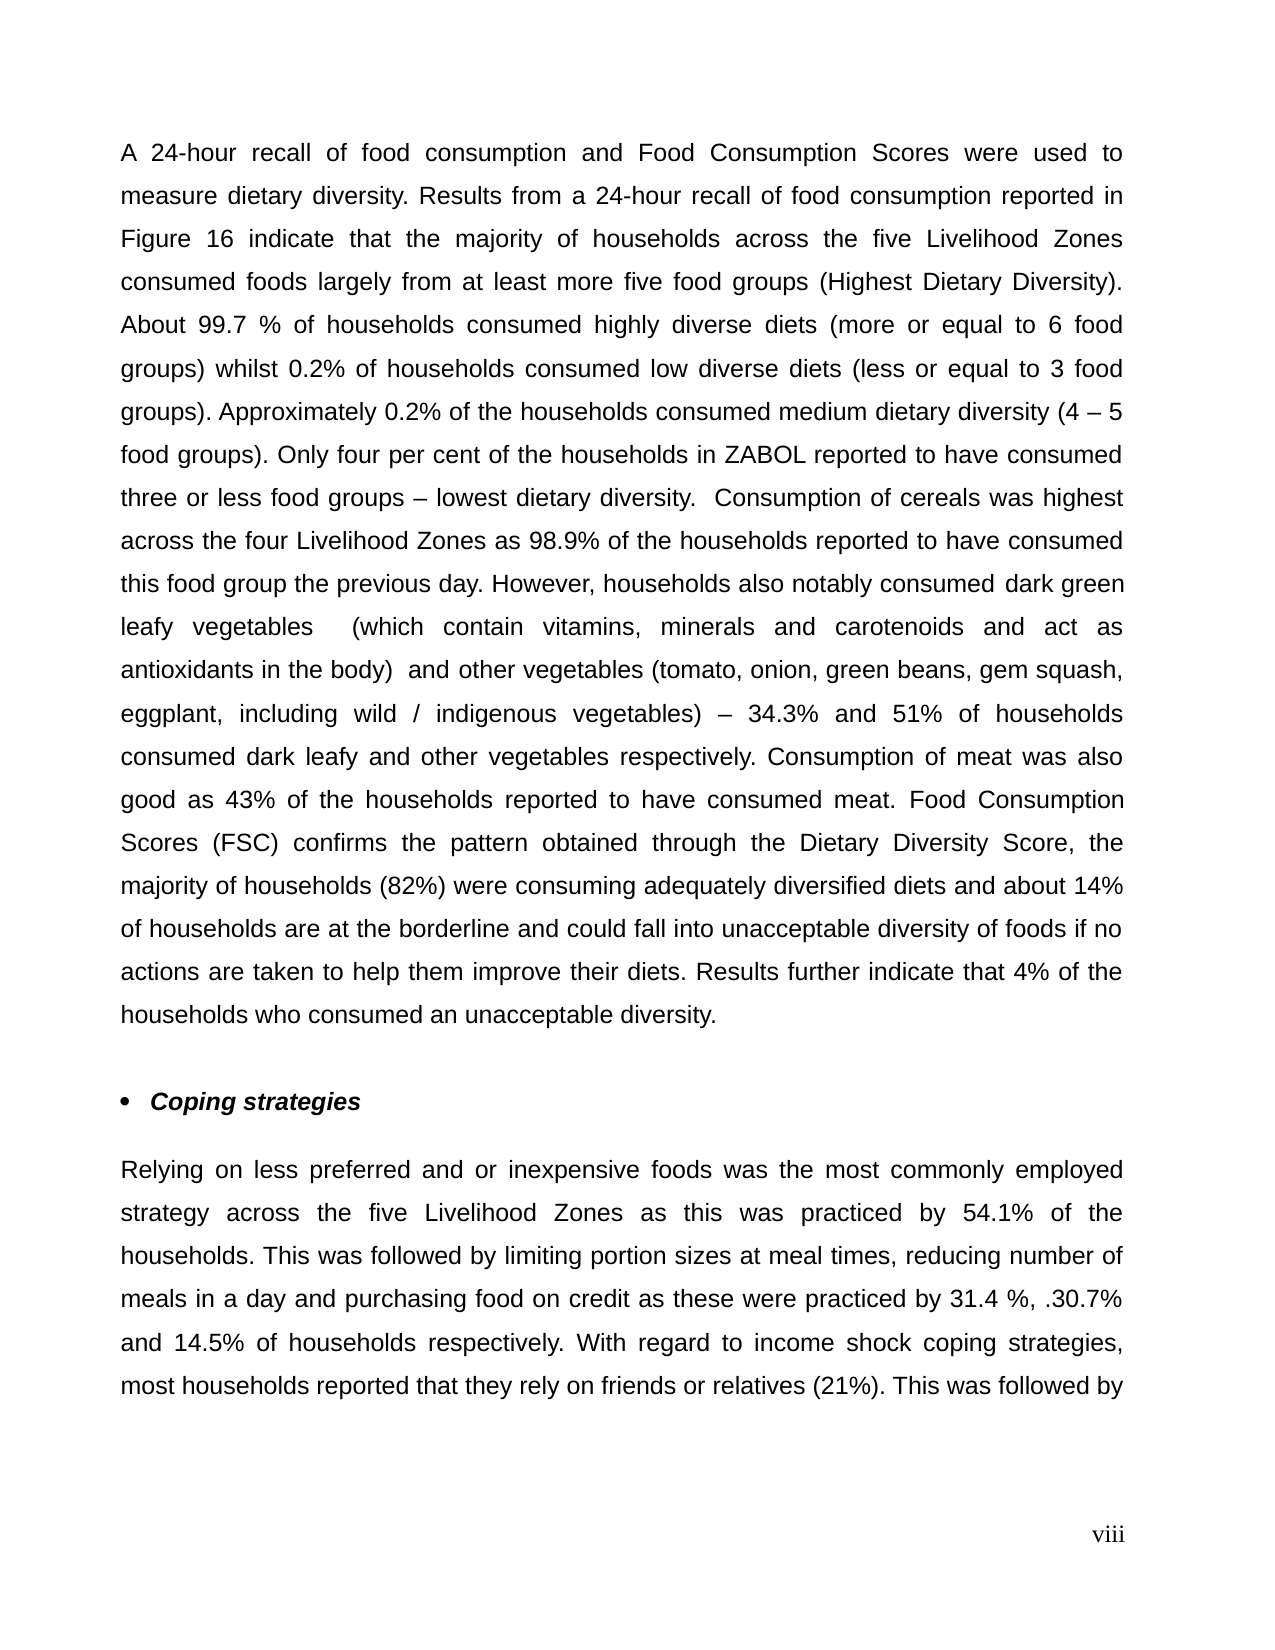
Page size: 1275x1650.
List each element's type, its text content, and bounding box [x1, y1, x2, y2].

text A 24-hour recall of food consumption and Food Consumption Scores were used to measure dietary diversity. Results from a 24-hour recall of food consumption reported in Figure 16 indicate that the majority of households across the five Livelihood Zones consumed foods largely from at least more five food groups (Highest Dietary Diversity). About 99.7 % of households consumed highly diverse diets (more or equal to 6 food groups) whilst 0.2% of households consumed low diverse diets (less or equal to 3 food groups). Approximately 0.2% of the households consumed medium dietary diversity (4 – 5 food groups). Only four per cent of the households in ZABOL reported to have consumed three or less food groups – lowest dietary diversity. Consumption of cereals was highest across the four Livelihood Zones as 98.9% of the households reported to have consumed this food group the previous day. However, households also notably consumed dark green leafy vegetables (which contain vitamins, minerals and carotenoids and act as antioxidants in the body) and other vegetables (tomato, onion, green beans, gem squash, eggplant, including wild / indigenous vegetables) – 34.3% and 51% of households consumed dark leafy and other vegetables respectively. Consumption of meat was also good as 43% of the households reported to have consumed meat. Food Consumption Scores (FSC) confirms the pattern obtained through the Dietary Diversity Score, the majority of households (82%) were consuming adequately diversified diets and about 14% of households are at the borderline and could fall into unacceptable diversity of foods if no actions are taken to help them improve their diets. Results further indicate that 4% of the households who consumed an unacceptable diversity. [120, 138, 1125, 1029]
list Coping strategies [120, 1087, 1125, 1116]
text Relying on less preferred and or inexpensive foods was the most commonly employed strategy across the five Livelihood Zones as this was practiced by 54.1% of the households. This was followed by limiting portion sizes at meal times, reducing number of meals in a day and purchasing food on credit as these were practiced by 31.4 %, .30.7% and 14.5% of households respectively. With regard to income shock coping strategies, most households reported that they rely on friends or relatives (21%). This was followed by [120, 1155, 1125, 1399]
